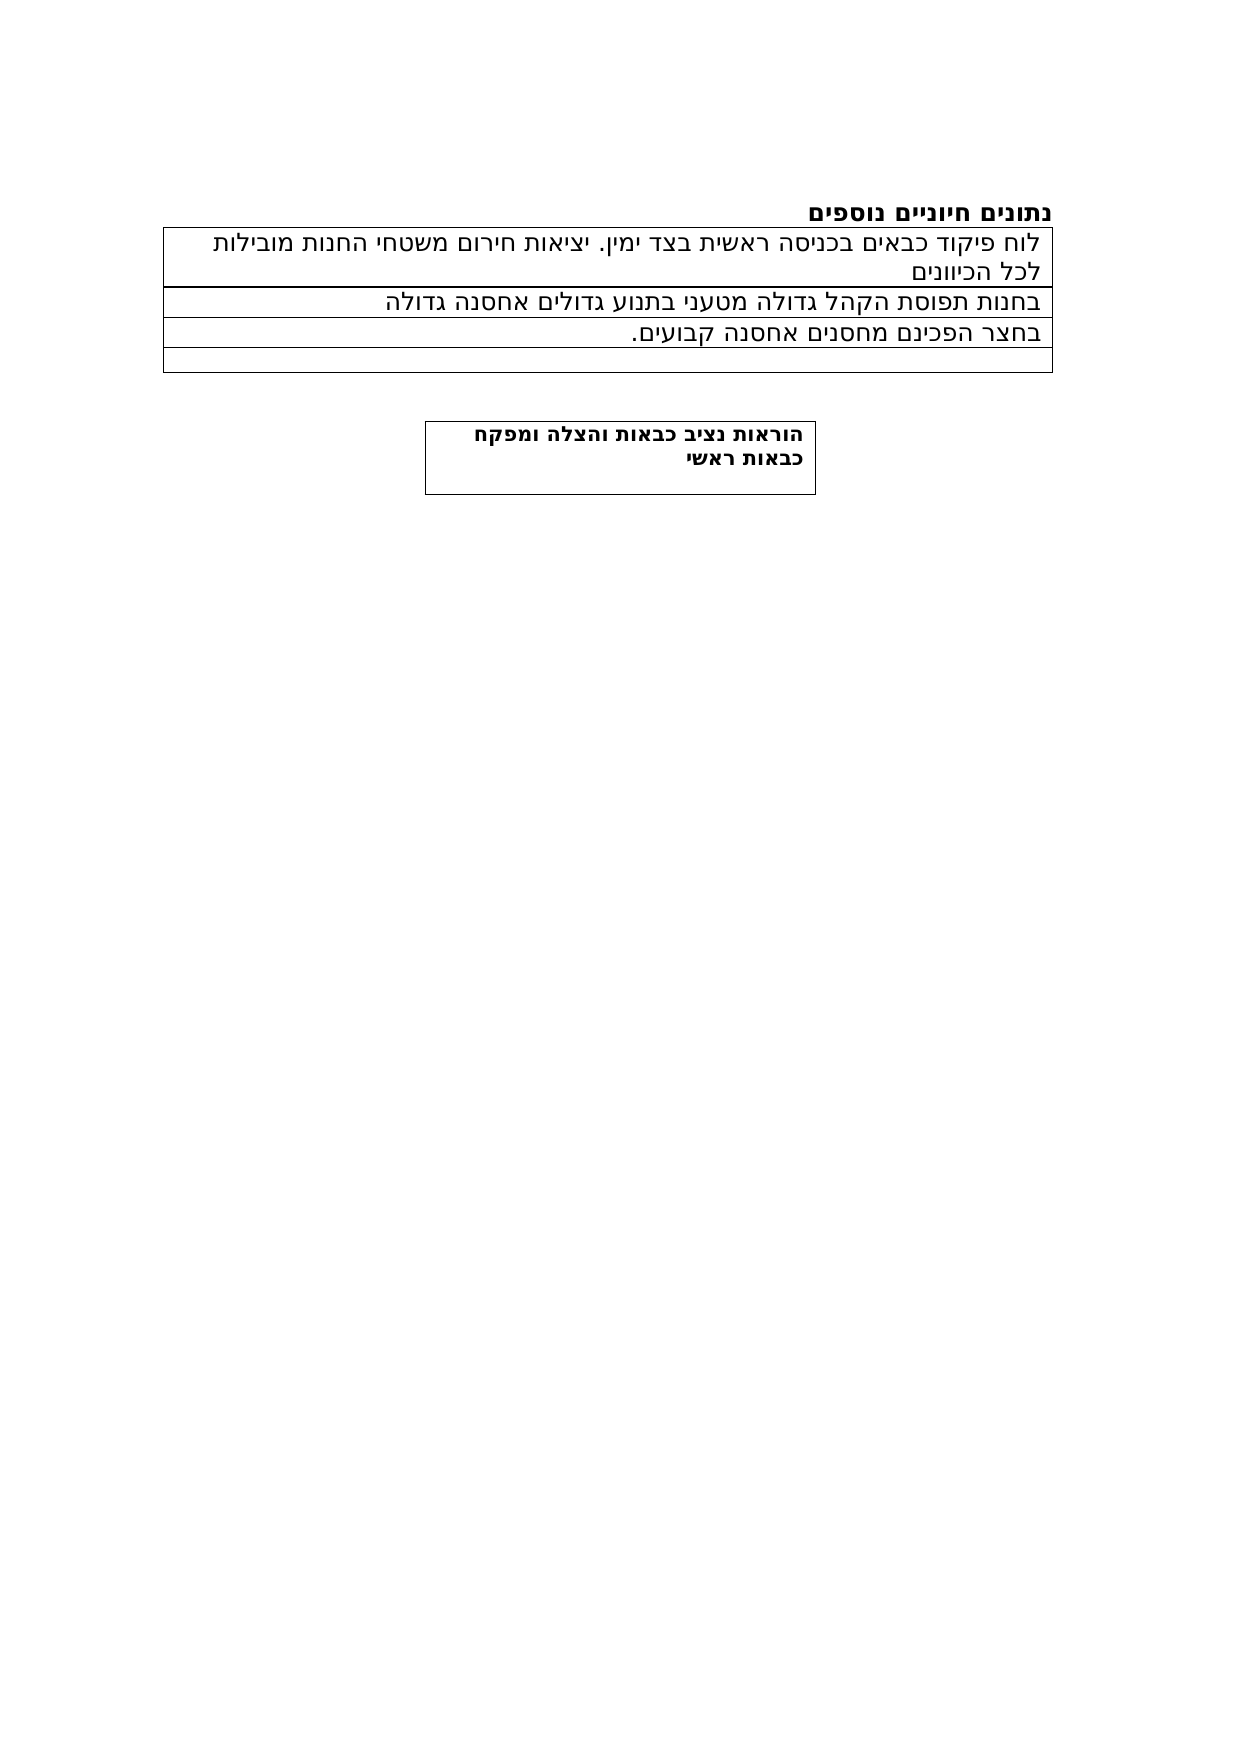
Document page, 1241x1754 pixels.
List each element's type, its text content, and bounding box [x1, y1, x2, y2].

table_header לוח פיקוד כבאים בכניסה ראשית בצד ימין. יציאות חירום משטחי החנות מובילות לכל הכיוונים [164, 228, 1052, 286]
text נתונים חיוניים נוספים [187, 198, 1053, 227]
table_cell בחנות תפוסת הקהל גדולה מטעני בתנוע גדולים אחסנה גדולה [164, 288, 1052, 317]
table_cell [164, 348, 1052, 372]
table_header הוראות נציב כבאות והצלה ומפקח כבאות ראשי [426, 422, 815, 494]
table_cell בחצר הפכינם מחסנים אחסנה קבועים. [164, 318, 1052, 347]
